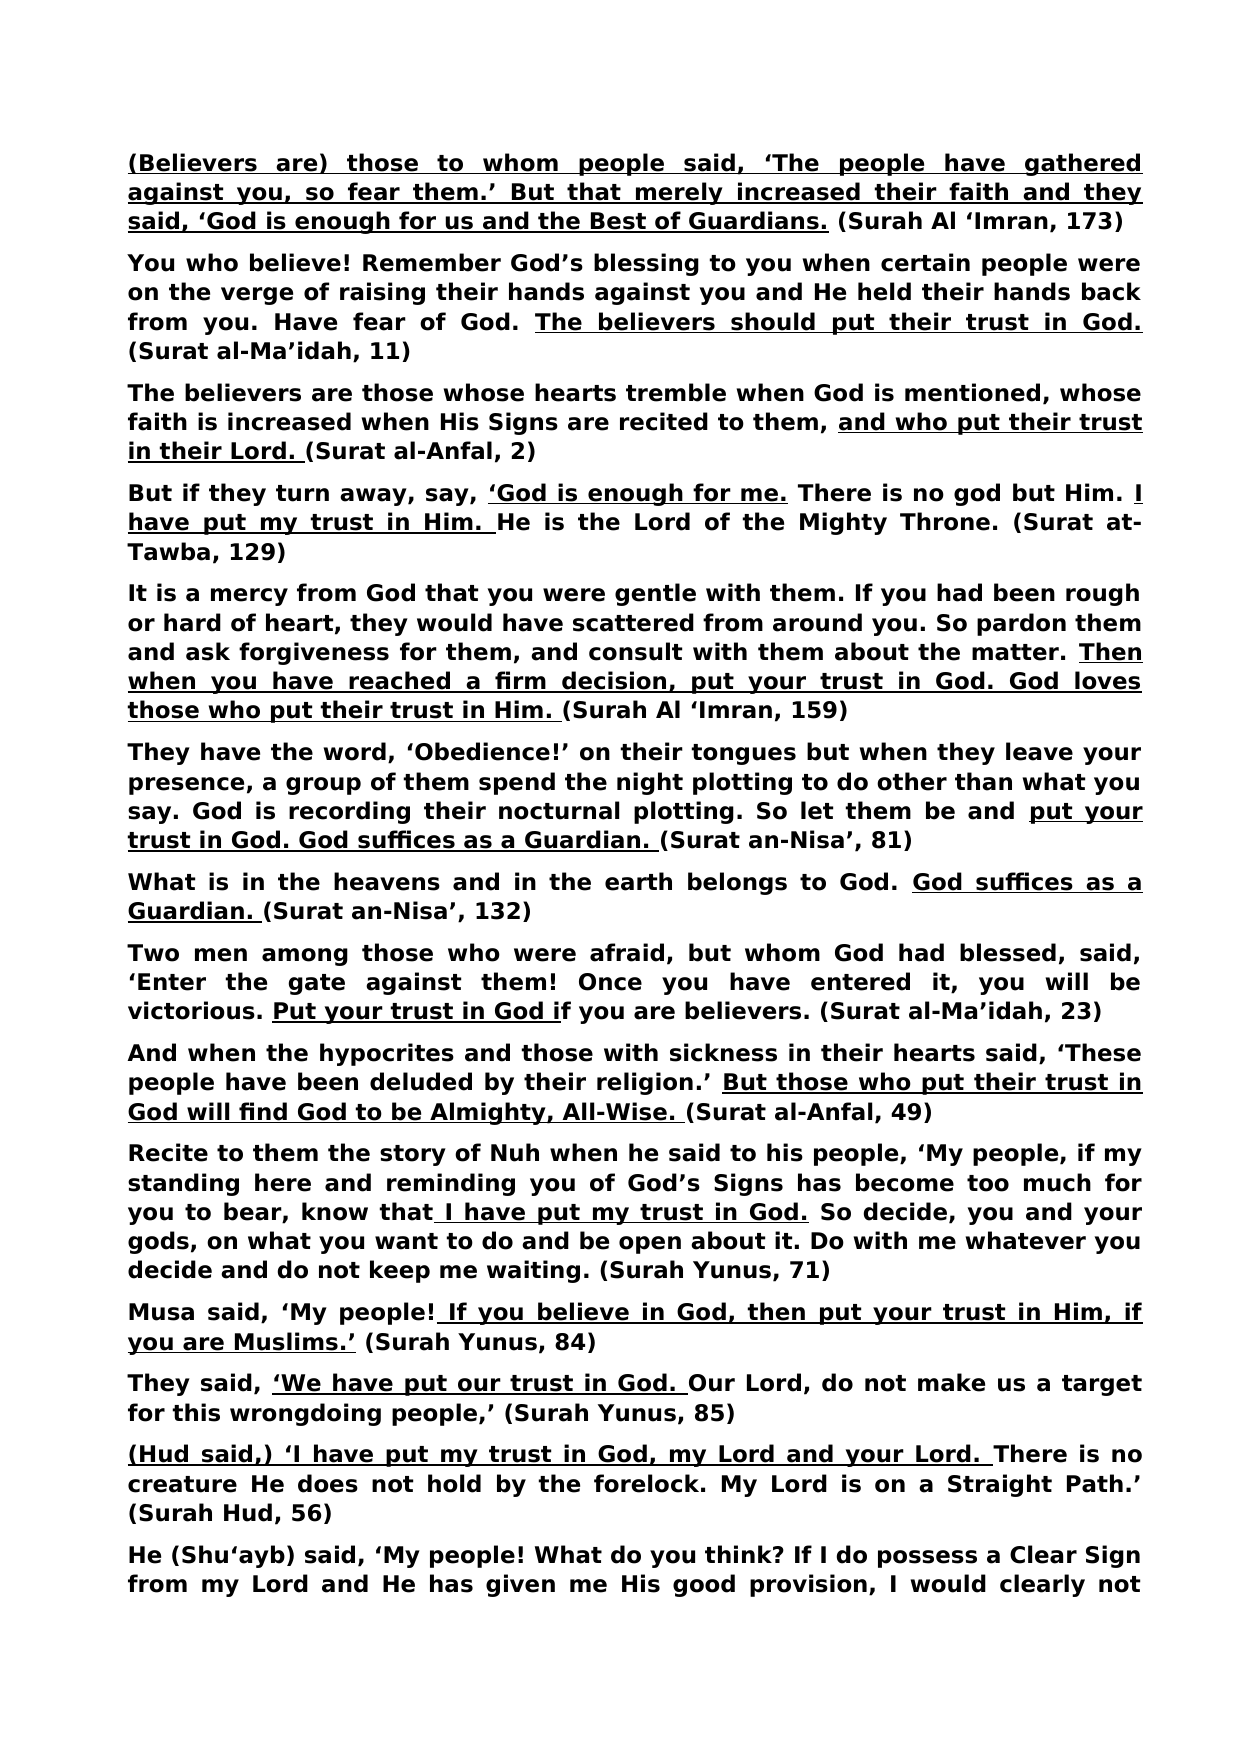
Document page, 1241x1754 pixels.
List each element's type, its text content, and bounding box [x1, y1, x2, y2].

text He (Shu‘ayb) said, ‘My people! What do you think? If I do possess a Clear Sign from my Lord and He has given me His good provision, I would clearly not [127, 1542, 1143, 1598]
text Recite to them the story of Nuh when he said to his people, ‘My people, if my standing here and reminding you of God’s Signs has become too much for you to bear, know that I have put my trust in God. So decide, you and your gods, on what you want to do and be open about it. Do with me whatever you decide and do not keep me waiting. (Surah Yunus, 71) [127, 1141, 1143, 1284]
text And when the hypocrites and those with sickness in their hearts said, ‘These people have been deluded by their religion.’ But those who put their trust in God will find God to be Almighty, All-Wise. (Surat al-Anfal, 49) [127, 1040, 1143, 1126]
text against you, so fear them.’ But that merely increased their faith and they [127, 174, 1143, 202]
text (Hud said,) ‘I have put my trust in God, my Lord and your Lord. There is no creature He does not hold by the forelock. My Lord is on a Straight Path.’ (Surah Hud, 56) [127, 1442, 1143, 1527]
text They have the word, ‘Obedience!’ on their tongues but when they leave your presence, a group of them spend the night plotting to do other than what you say. God is recording their nocturnal plotting. So let them be and put your trust in God. God suffices as a Guardian. (Surat an-Nisa’, 81) [127, 739, 1143, 854]
text The believers are those whose hearts tremble when God is mentioned, whose faith is increased when His Signs are recited to them, and who put their trust in their Lord. (Surat al-Anfal, 2) [127, 380, 1143, 465]
text They said, ‘We have put our trust in God. Our Lord, do not make us a target for this wrongdoing people,’ (Surah Yunus, 85) [127, 1371, 1143, 1426]
text You who believe! Remember God’s blessing to you when certain people were on the verge of raising their hands against you and He held their hands back from you. Have fear of God. The believers should put their trust in God. (Surat al-Ma’idah, 11) [127, 250, 1143, 365]
text What is in the heavens and in the earth belongs to God. God suffices as a Guardian. (Surat an-Nisa’, 132) [127, 869, 1143, 925]
text said, ‘God is enough for us and the Best of Guardians. (Surah Al ‘Imran, 173) [127, 203, 1143, 235]
text It is a mercy from God that you were gentle with them. If you had been rough or hard of heart, they would have scattered from around you. So pardon them and ask forgiveness for them, and consult with them about the matter. Then when you have reached a firm decision, put your trust in God. God loves those who put their trust in Him. (Surah Al ‘Imran, 159) [127, 581, 1143, 724]
text But if they turn away, say, ‘God is enough for me. There is no god but Him. I have put my trust in Him. He is the Lord of the Mighty Throne. (Surat at-Tawba, 129) [127, 480, 1143, 565]
text Musa said, ‘My people! If you believe in God, then put your trust in Him, if you are Muslims.’ (Surah Yunus, 84) [127, 1299, 1143, 1355]
text (Believers are) those to whom people said, ‘The people have gathered [127, 150, 1143, 173]
text Two men among those who were afraid, but whom God had blessed, said, ‘Enter the gate against them! Once you have entered it, you will be victorious. Put your trust in God if you are believers. (Surat al-Ma’idah, 23) [127, 940, 1143, 1025]
